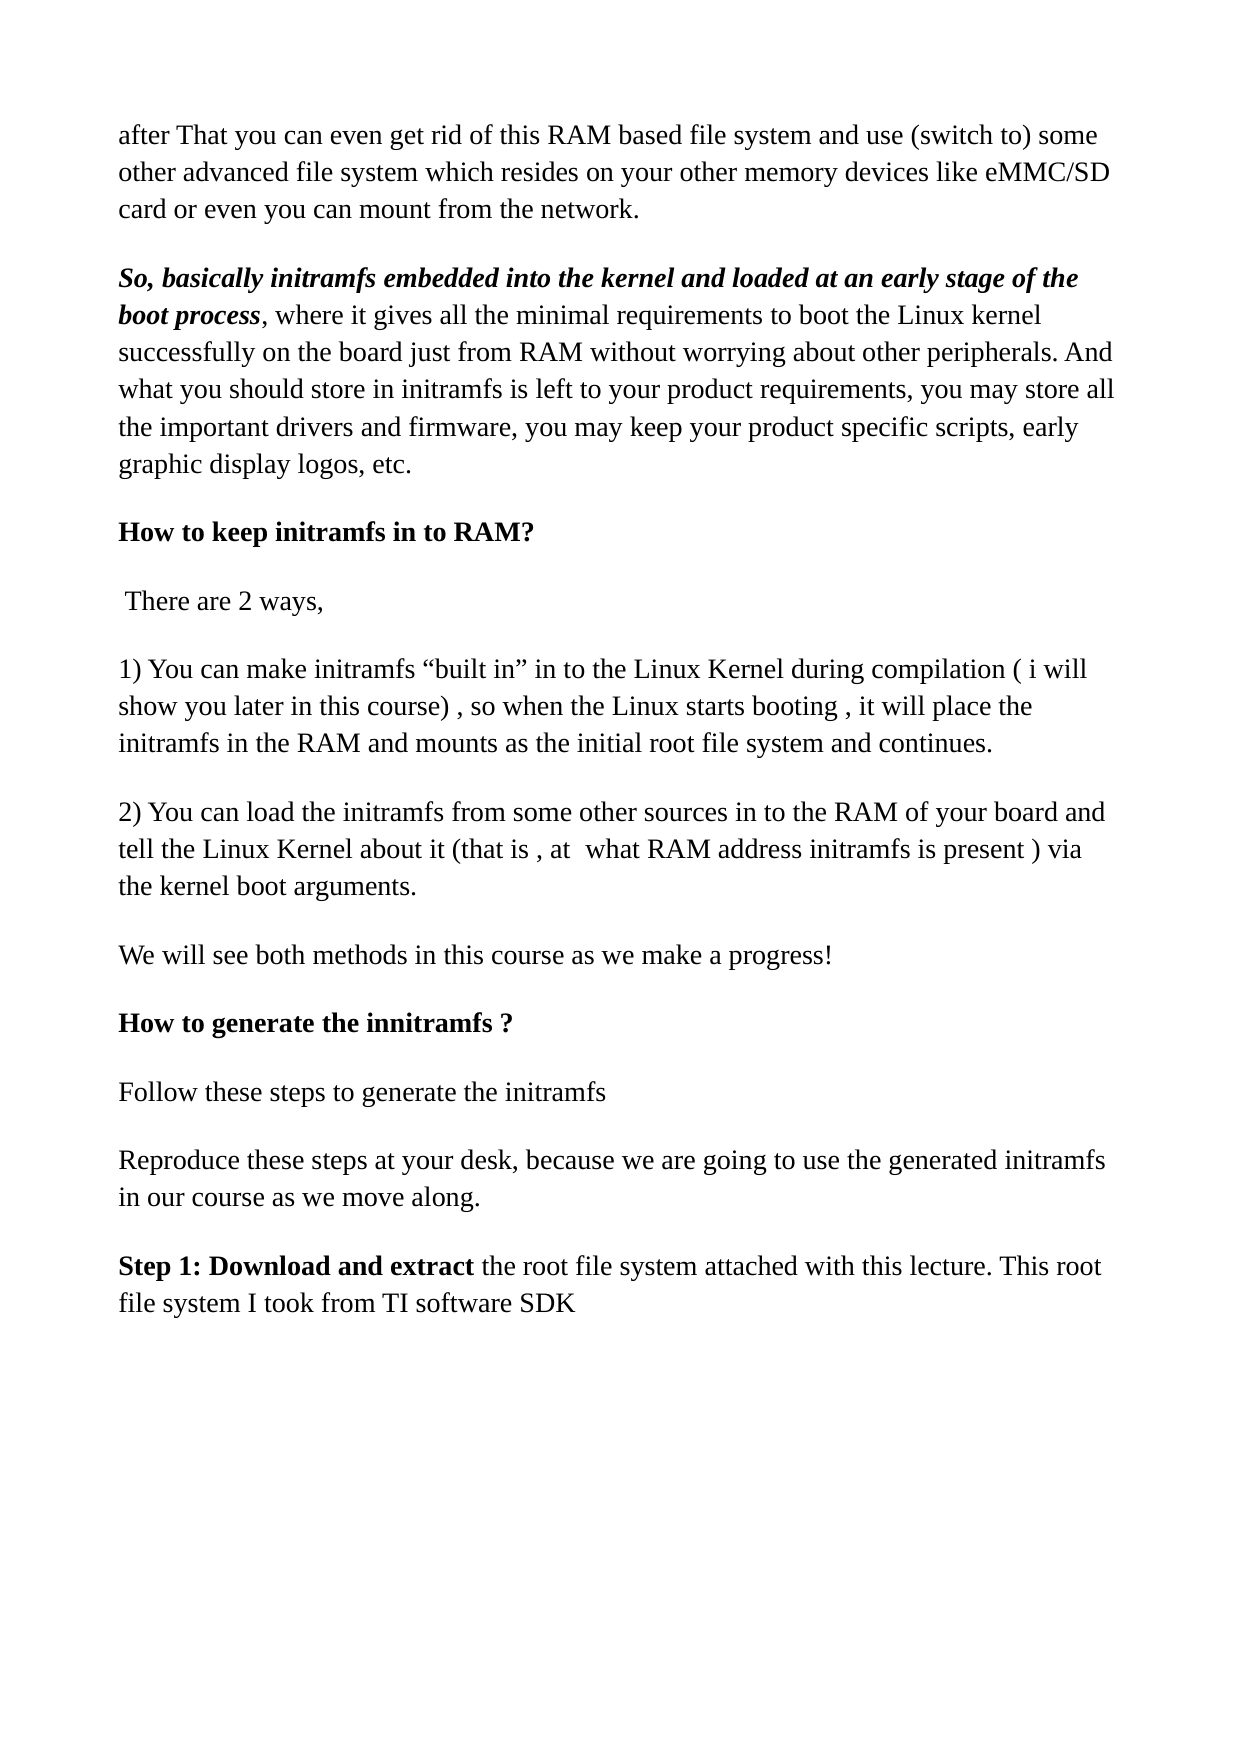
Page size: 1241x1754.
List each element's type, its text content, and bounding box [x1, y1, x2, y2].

text after That you can even get rid of this RAM based file system and use (switch to) some other advanced file system which resides on your other memory devices like eMMC/SD card or even you can mount from the network. [118, 118, 1122, 225]
text There are 2 ways, [118, 584, 1122, 616]
text Reproduce these steps at your desk, because we are going to use the generated initramfs in our course as we move along. [118, 1143, 1122, 1213]
text We will see both methods in this course as we make a progress! [118, 938, 1122, 970]
text How to keep initramfs in to RAM? [118, 515, 1122, 548]
text 2) You can load the initramfs from some other sources in to the RAM of your board and tell the Linux Kernel about it (that is , at what RAM address initramfs is present ) via the kernel boot arguments. [118, 795, 1122, 902]
text So, basically initramfs embedded into the kernel and loaded at an early stage of the boot process, where it gives all the minimal requirements to boot the Linux kernel successfully on the board just from RAM without worrying about other peripherals. And what you should store in initramfs is left to your product requirements, you may store all the important drivers and firmware, you may keep your product specific scripts, early graphic display logos, etc. [118, 261, 1122, 479]
text Follow these steps to generate the initramfs [118, 1075, 1122, 1107]
text Step 1: Download and extract the root file system attached with this lecture. This root file system I took from TI software SDK [118, 1249, 1122, 1318]
text How to generate the innitramfs ? [118, 1006, 1122, 1039]
text 1) You can make initramfs “built in” in to the Linux Kernel during compilation ( i will show you later in this course) , so when the Linux starts booting , it will place the initramfs in the RAM and mounts as the initial root file system and continues. [118, 652, 1122, 759]
